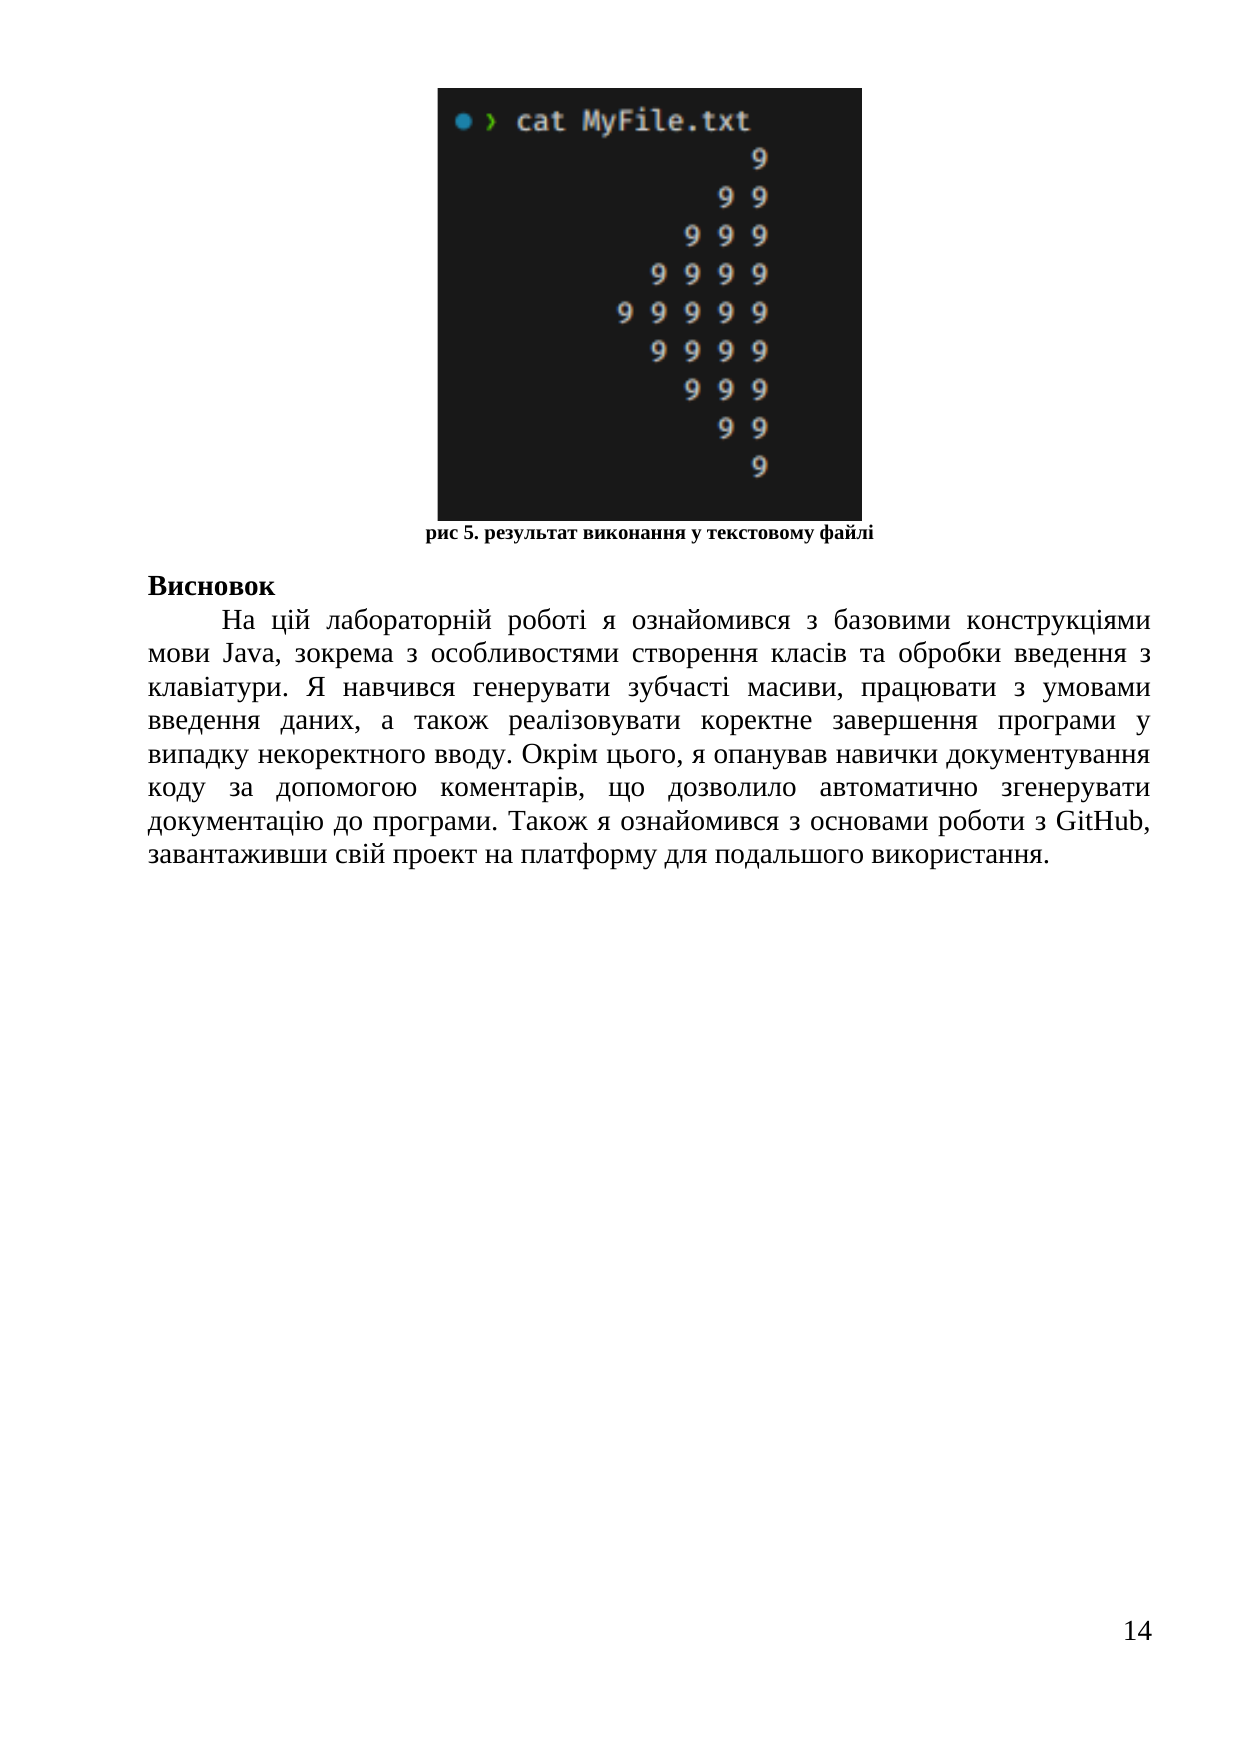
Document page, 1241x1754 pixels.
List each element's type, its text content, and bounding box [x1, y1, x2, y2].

picture [437, 88, 862, 521]
text Висновок [148, 568, 1152, 602]
text На цій лабораторній роботі я ознайомився з базовими конструкціями мови Java, зокрема з особливостями створення класів та обробки введення з клавіатури. Я навчився генерувати зубчасті масиви, працювати з умовами введення даних, а також реалізовувати коректне завершення програми у випадку некоректного вводу. Окрім цього, я опанував навички документування коду за допомогою коментарів, що дозволило автоматично згенерувати документацію до програми. Також я ознайомився з основами роботи з GitHub, завантаживши свій проект на платформу для подальшого використання. [148, 602, 1152, 870]
text рис 5. результат виконання у текстовому файлі [148, 88, 1152, 544]
